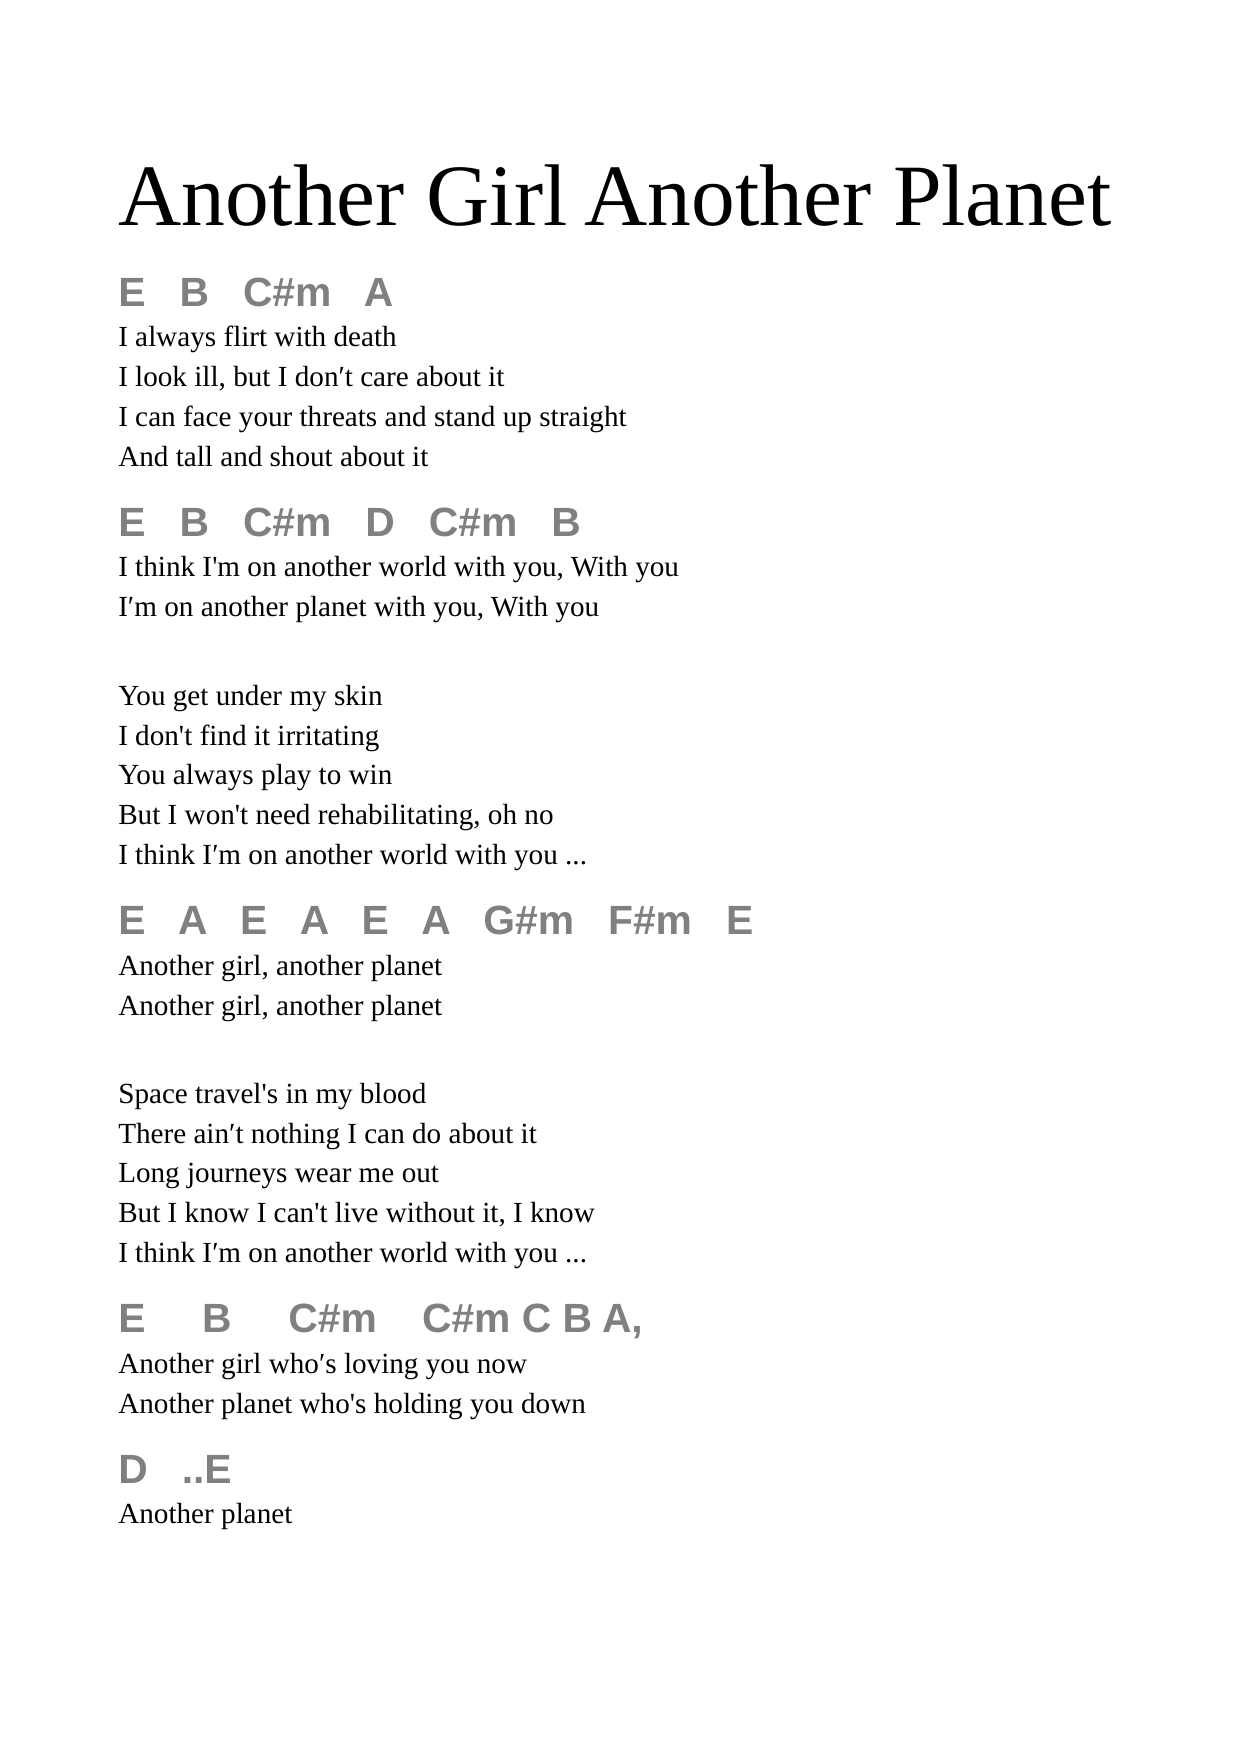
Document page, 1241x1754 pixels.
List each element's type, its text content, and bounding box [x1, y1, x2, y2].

text Another girl, another planet [118, 995, 1122, 1020]
subtitle E B C#m D C#m B [118, 498, 1122, 545]
subtitle Another Girl Another Planet [118, 143, 1122, 244]
text I don't find it irritating [118, 725, 1122, 750]
text You always play to win [118, 765, 1122, 790]
text I can face your threats and stand up straight [118, 407, 1122, 432]
text Another planet who's holding you down [118, 1393, 1122, 1418]
text Space travel's in my blood [118, 1083, 1122, 1108]
text I think I′m on another world with you ... [118, 844, 1122, 870]
text I always flirt with death [118, 327, 1122, 352]
subtitle E B C#m A [118, 268, 1122, 315]
text Another girl, another planet [118, 955, 1122, 980]
subtitle E A E A E A G#m F#m E [118, 896, 1122, 943]
subtitle E B C#m C#m C B A, [118, 1294, 1122, 1341]
text I think I′m on another world with you ... [118, 1243, 1122, 1268]
text I′m on another planet with you, With you [118, 597, 1122, 622]
subtitle D ..E [118, 1445, 1122, 1492]
text I look ill, but I don′t care about it [118, 367, 1122, 392]
text Long journeys wear me out [118, 1163, 1122, 1188]
text I think I'm on another world with you, With you [118, 557, 1122, 582]
text Another planet [118, 1503, 1122, 1528]
text There ain′t nothing I can do about it [118, 1123, 1122, 1148]
text But I won't need rehabilitating, oh no [118, 805, 1122, 830]
text But I know I can't live without it, I know [118, 1203, 1122, 1228]
text You get under my skin [118, 685, 1122, 710]
text And tall and shout about it [118, 446, 1122, 472]
text Another girl who′s loving you now [118, 1353, 1122, 1378]
